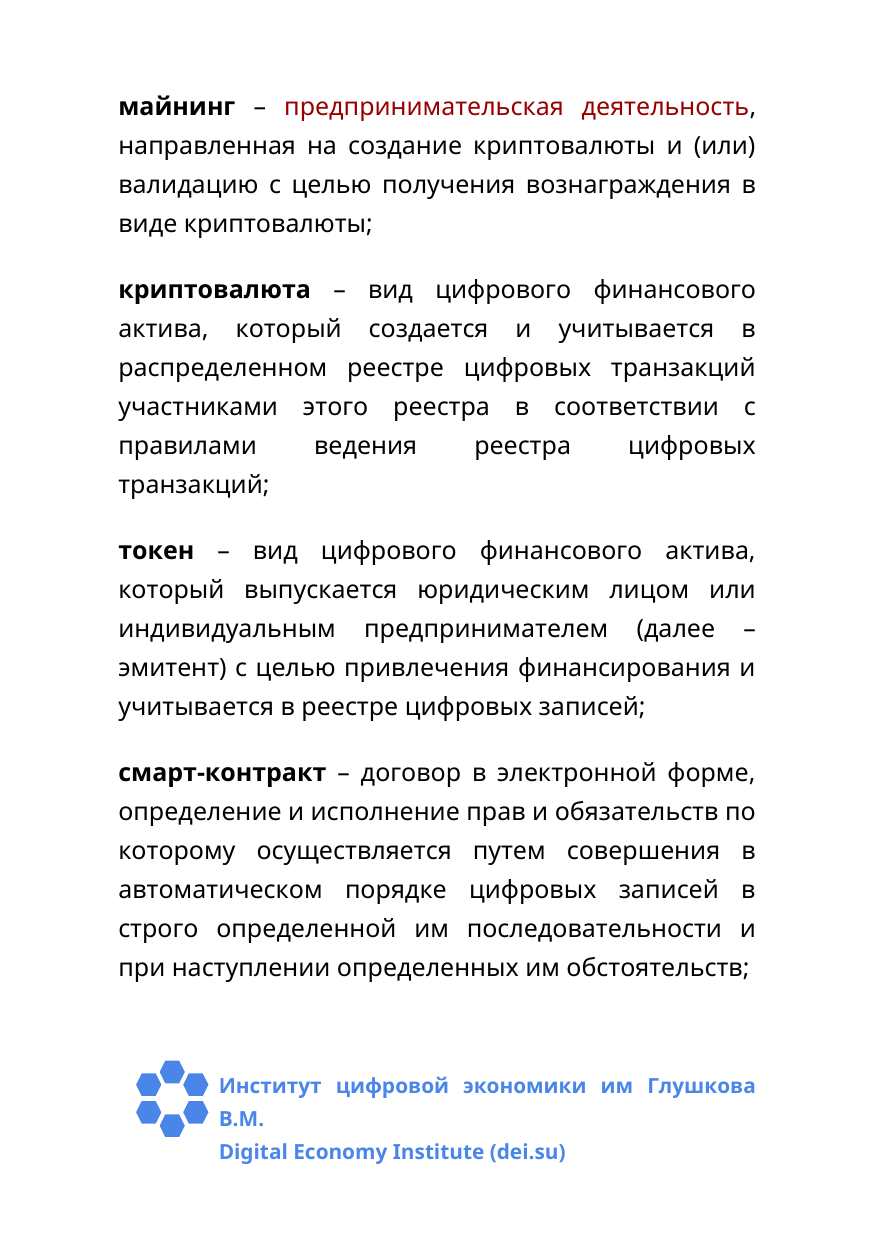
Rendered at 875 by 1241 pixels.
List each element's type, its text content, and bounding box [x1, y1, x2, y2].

text смарт-контракт – договор в электронной форме, определение и исполнение прав и обязательств по которому осуществляется путем совершения в автоматическом порядке цифровых записей в строго определенной им последовательности и при наступлении определенных им обстоятельств; [118, 754, 756, 984]
text майнинг – предпринимательская деятельность, направленная на создание криптовалюты и (или) валидацию с целью получения вознаграждения в виде криптовалюты; [118, 88, 756, 240]
text токен – вид цифрового финансового актива, который выпускается юридическим лицом или индивидуальным предпринимателем (далее – эмитент) с целью привлечения финансирования и учитывается в реестре цифровых записей; [118, 532, 756, 723]
text криптовалюта – вид цифрового финансового актива, который создается и учитывается в распределенном реестре цифровых транзакций участниками этого реестра в соответствии с правилами ведения реестра цифровых транзакций; [118, 271, 756, 501]
